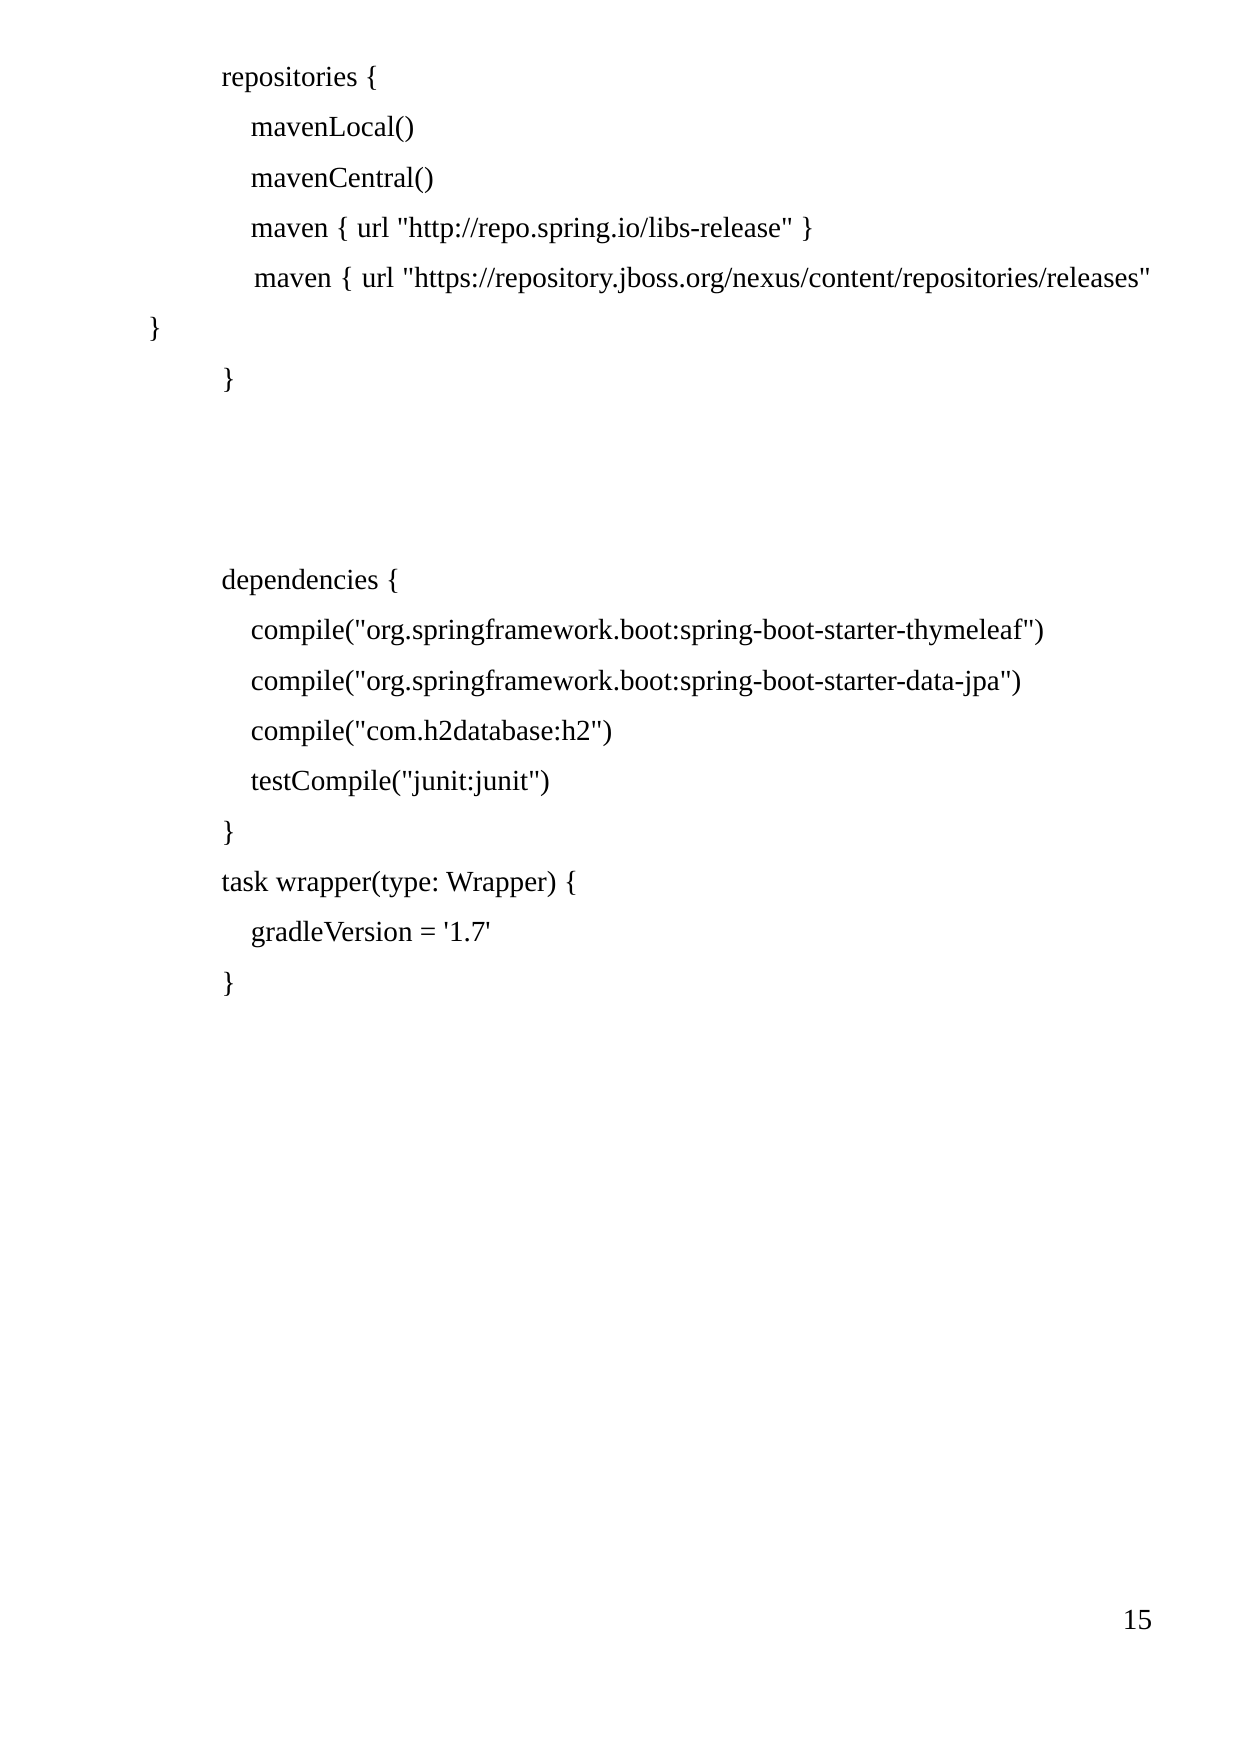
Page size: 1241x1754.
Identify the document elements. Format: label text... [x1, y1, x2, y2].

text } [148, 814, 1152, 847]
text maven { url "https://repository.jboss.org/nexus/content/repositories/releases" } [148, 260, 1152, 344]
text compile("org.springframework.boot:spring-boot-starter-thymeleaf") [148, 612, 1152, 646]
text mavenLocal() [148, 109, 1152, 143]
text repositories { [148, 59, 1152, 93]
text task wrapper(type: Wrapper) { [148, 864, 1152, 898]
text mavenCentral() [148, 160, 1152, 193]
text compile("org.springframework.boot:spring-boot-starter-data-jpa") [148, 663, 1152, 696]
text dependencies { [148, 562, 1152, 596]
text maven { url "http://repo.spring.io/libs-release" } [148, 210, 1152, 243]
text } [148, 965, 1152, 998]
text compile("com.h2database:h2") [148, 713, 1152, 747]
text } [148, 361, 1152, 394]
text gradleVersion = '1.7' [148, 914, 1152, 948]
text testCompile("junit:junit") [148, 763, 1152, 797]
